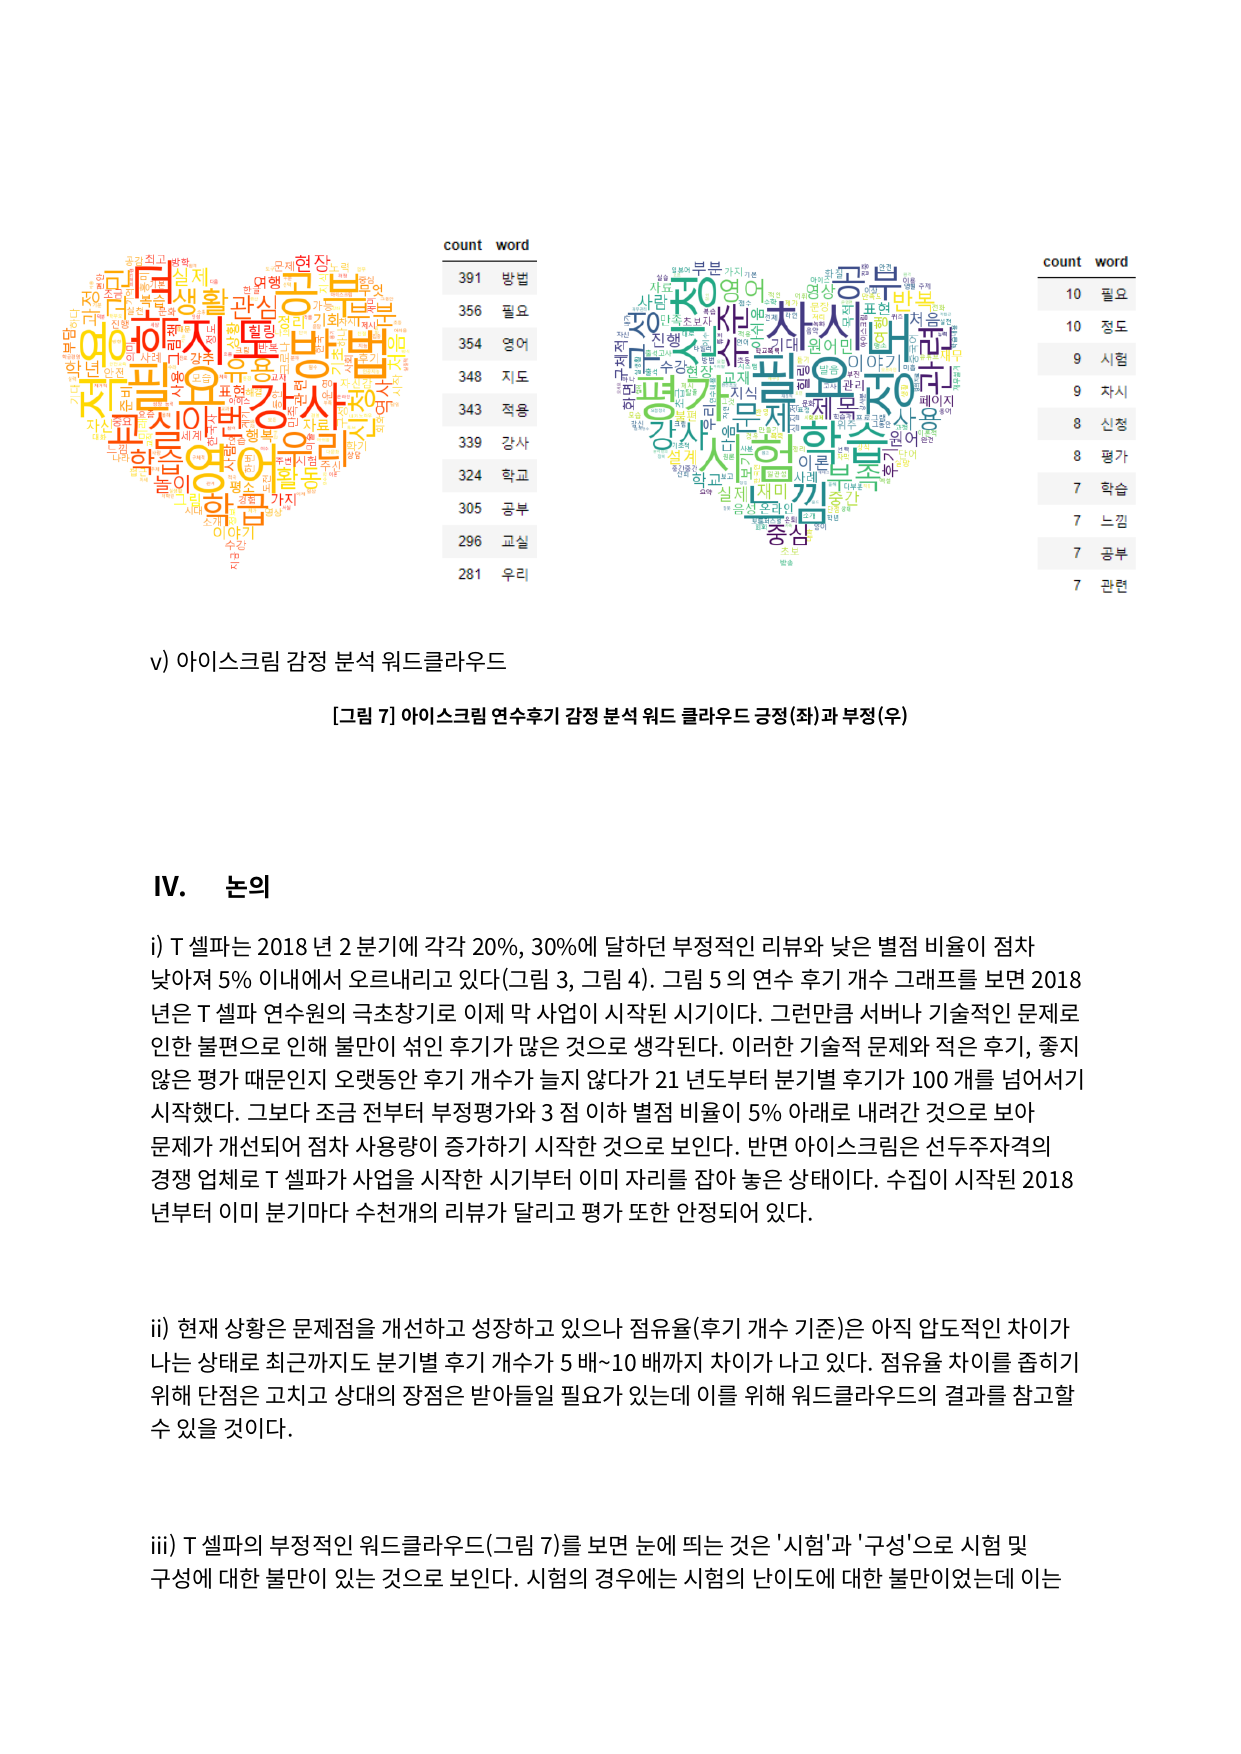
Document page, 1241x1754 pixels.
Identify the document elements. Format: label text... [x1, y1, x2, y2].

text v) 아이스크림 감정 분석 워드클라우드 [150, 201, 1090, 677]
picture [50, 245, 419, 601]
list 논의 [187, 865, 1090, 904]
text [그림 7] 아이스크림 연수후기 감정 분석 워드 클라우드 긍정(좌)과 부정(우) [150, 702, 1090, 729]
text ii) 현재 상황은 문제점을 개선하고 성장하고 있으나 점유율(후기 개수 기준)은 아직 압도적인 차이가 나는 상태로 최근까지도 분기별 후기 개수가 5배~10배까지 차이가 나고 있다. 점유율 차이를 좁히기 위해 단점은 고치고 상대의 장점은 받아들일 필요가 있는데 이를 위해 워드클라우드의 결과를 참고할 수 있을 것이다. [150, 1311, 1090, 1444]
picture [603, 252, 972, 607]
text iii) T셀파의 부정적인 워드클라우드(그림 7)를 보면 눈에 띄는 것은 '시험'과 '구성'으로 시험 및 구성에 대한 불만이 있는 것으로 보인다. 시험의 경우에는 시험의 난이도에 대한 불만이었는데 이는 [150, 1527, 1090, 1594]
text i) T셀파는 2018년 2분기에 각각 20%, 30%에 달하던 부정적인 리뷰와 낮은 별점 비율이 점차 낮아져 5% 이내에서 오르내리고 있다(그림 3, 그림 4). 그림 5의 연수 후기 개수 그래프를 보면 2018년은 T셀파 연수원의 극초창기로 이제 막 사업이 시작된 시기이다. 그런만큼 서버나 기술적인 문제로 인한 불편으로 인해 불만이 섞인 후기가 많은 것으로 생각된다. 이러한 기술적 문제와 적은 후기, 좋지 않은 평가 때문인지 오랫동안 후기 개수가 늘지 않다가 21년도부터 분기별 후기가 100개를 넘어서기 시작했다. 그보다 조금 전부터 부정평가와 3점 이하 별점 비율이 5% 아래로 내려간 것으로 보아 문제가 개선되어 점차 사용량이 증가하기 시작한 것으로 보인다. 반면 아이스크림은 선두주자격의 경쟁 업체로 T셀파가 사업을 시작한 시기부터 이미 자리를 잡아 놓은 상태이다. 수집이 시작된 2018년부터 이미 분기마다 수천개의 리뷰가 달리고 평가 또한 안정되어 있다. [150, 929, 1090, 1228]
picture [1037, 247, 1137, 602]
picture [442, 236, 537, 591]
